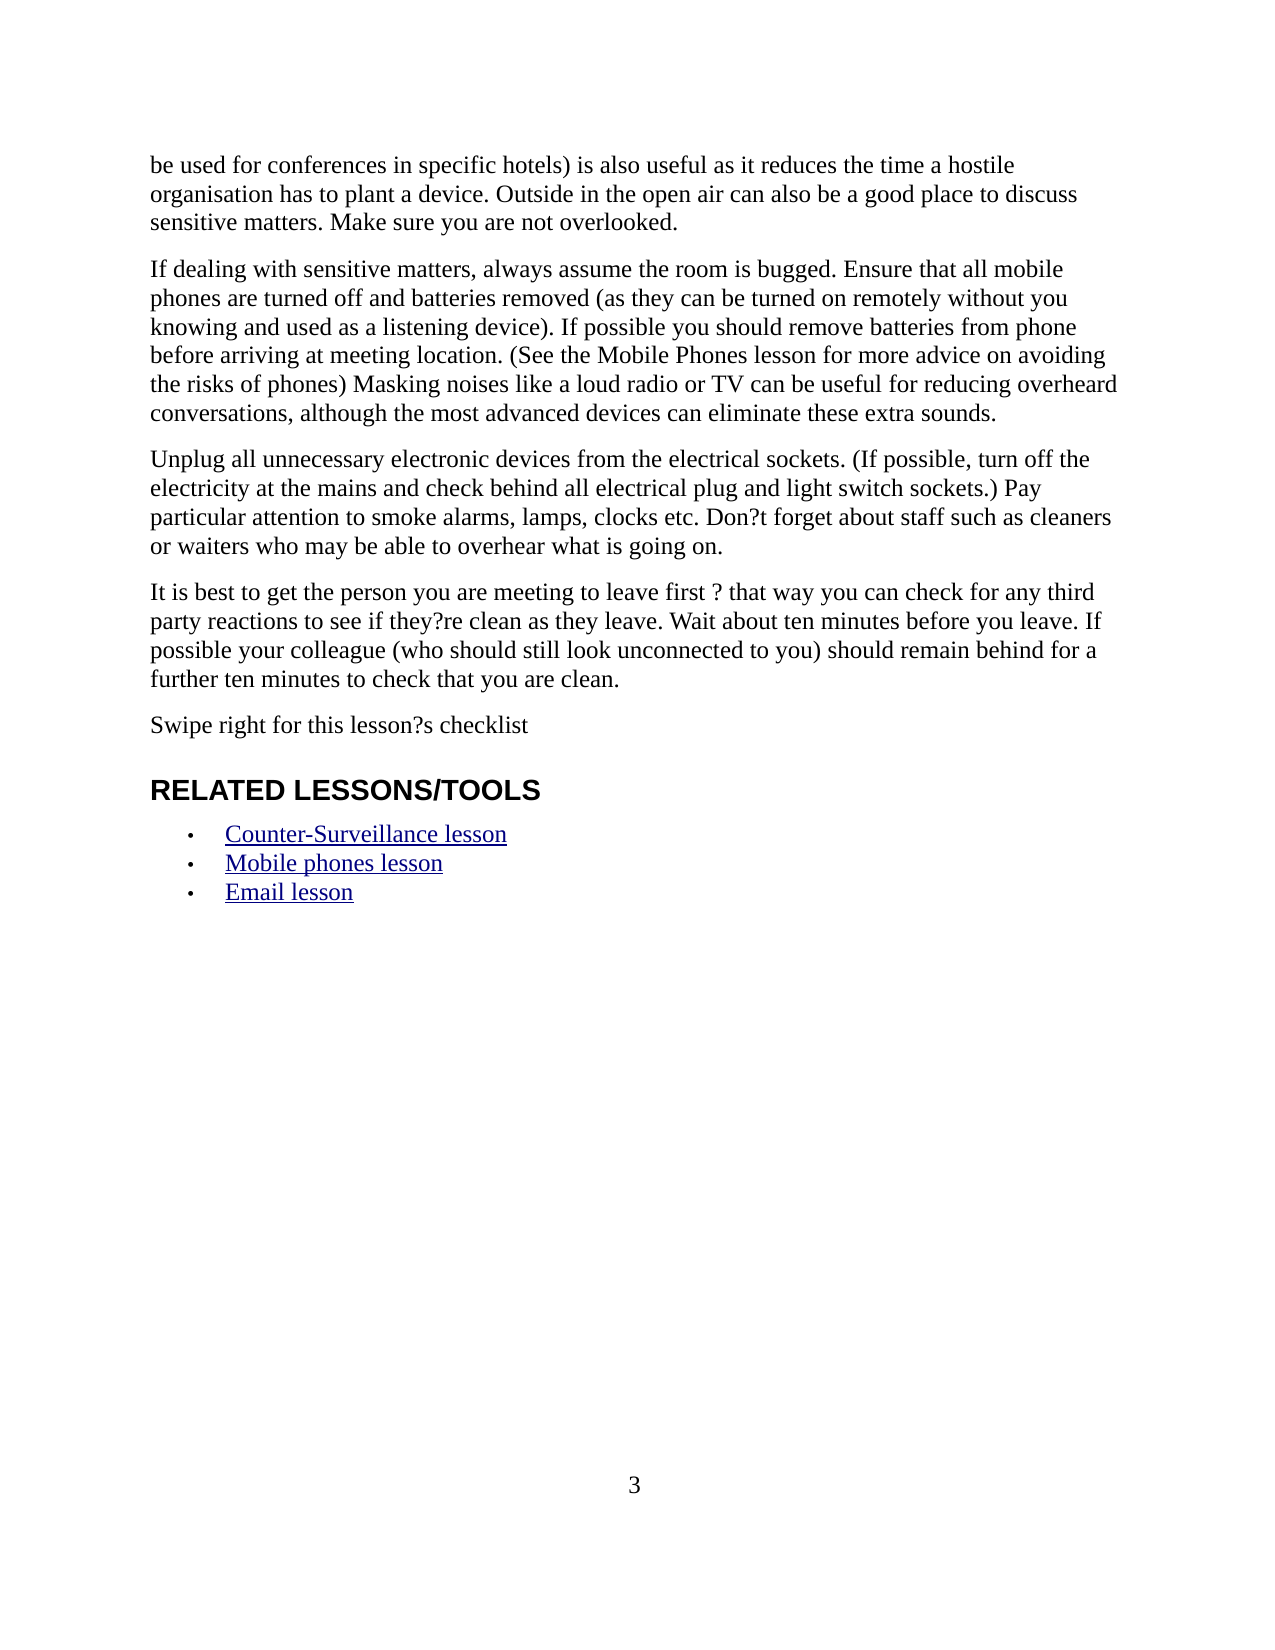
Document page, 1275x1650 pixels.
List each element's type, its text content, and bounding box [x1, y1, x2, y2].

text If dealing with sensitive matters, always assume the room is bugged. Ensure that all mobile phones are turned off and batteries removed (as they can be turned on remotely without you knowing and used as a listening device). If possible you should remove batteries from phone before arriving at meeting location. (See the Mobile Phones lesson for more advice on avoiding the risks of phones) Masking noises like a loud radio or TV can be useful for reducing overheard conversations, although the most advanced devices can eliminate these extra sounds. [150, 254, 1125, 427]
list Counter-Surveillance lesson [187, 819, 1125, 848]
text Unplug all unnecessary electronic devices from the electrical sockets. (If possible, turn off the electricity at the mains and check behind all electrical plug and light switch sockets.) Pay particular attention to smoke alarms, lamps, clocks etc. Don?t forget about staff such as cleaners or waiters who may be able to overhear what is going on. [150, 444, 1125, 559]
text Swipe right for this lesson?s checklist [150, 710, 1125, 739]
list Mobile phones lesson [187, 848, 1125, 877]
text It is best to get the person you are meeting to leave first ? that way you can check for any third party reactions to see if they?re clean as they leave. Wait about ten minutes before you leave. If possible your colleague (who should still look unconnected to you) should remain behind for a further ten minutes to check that you are clean. [150, 577, 1125, 692]
subtitle RELATED LESSONS/TOOLS [150, 773, 1125, 807]
text be used for conferences in specific hotels) is also useful as it reduces the time a hostile organisation has to plant a device. Outside in the open air can also be a good place to discuss sensitive matters. Make sure you are not overlooked. [150, 150, 1125, 236]
list Email lesson [187, 877, 1125, 905]
